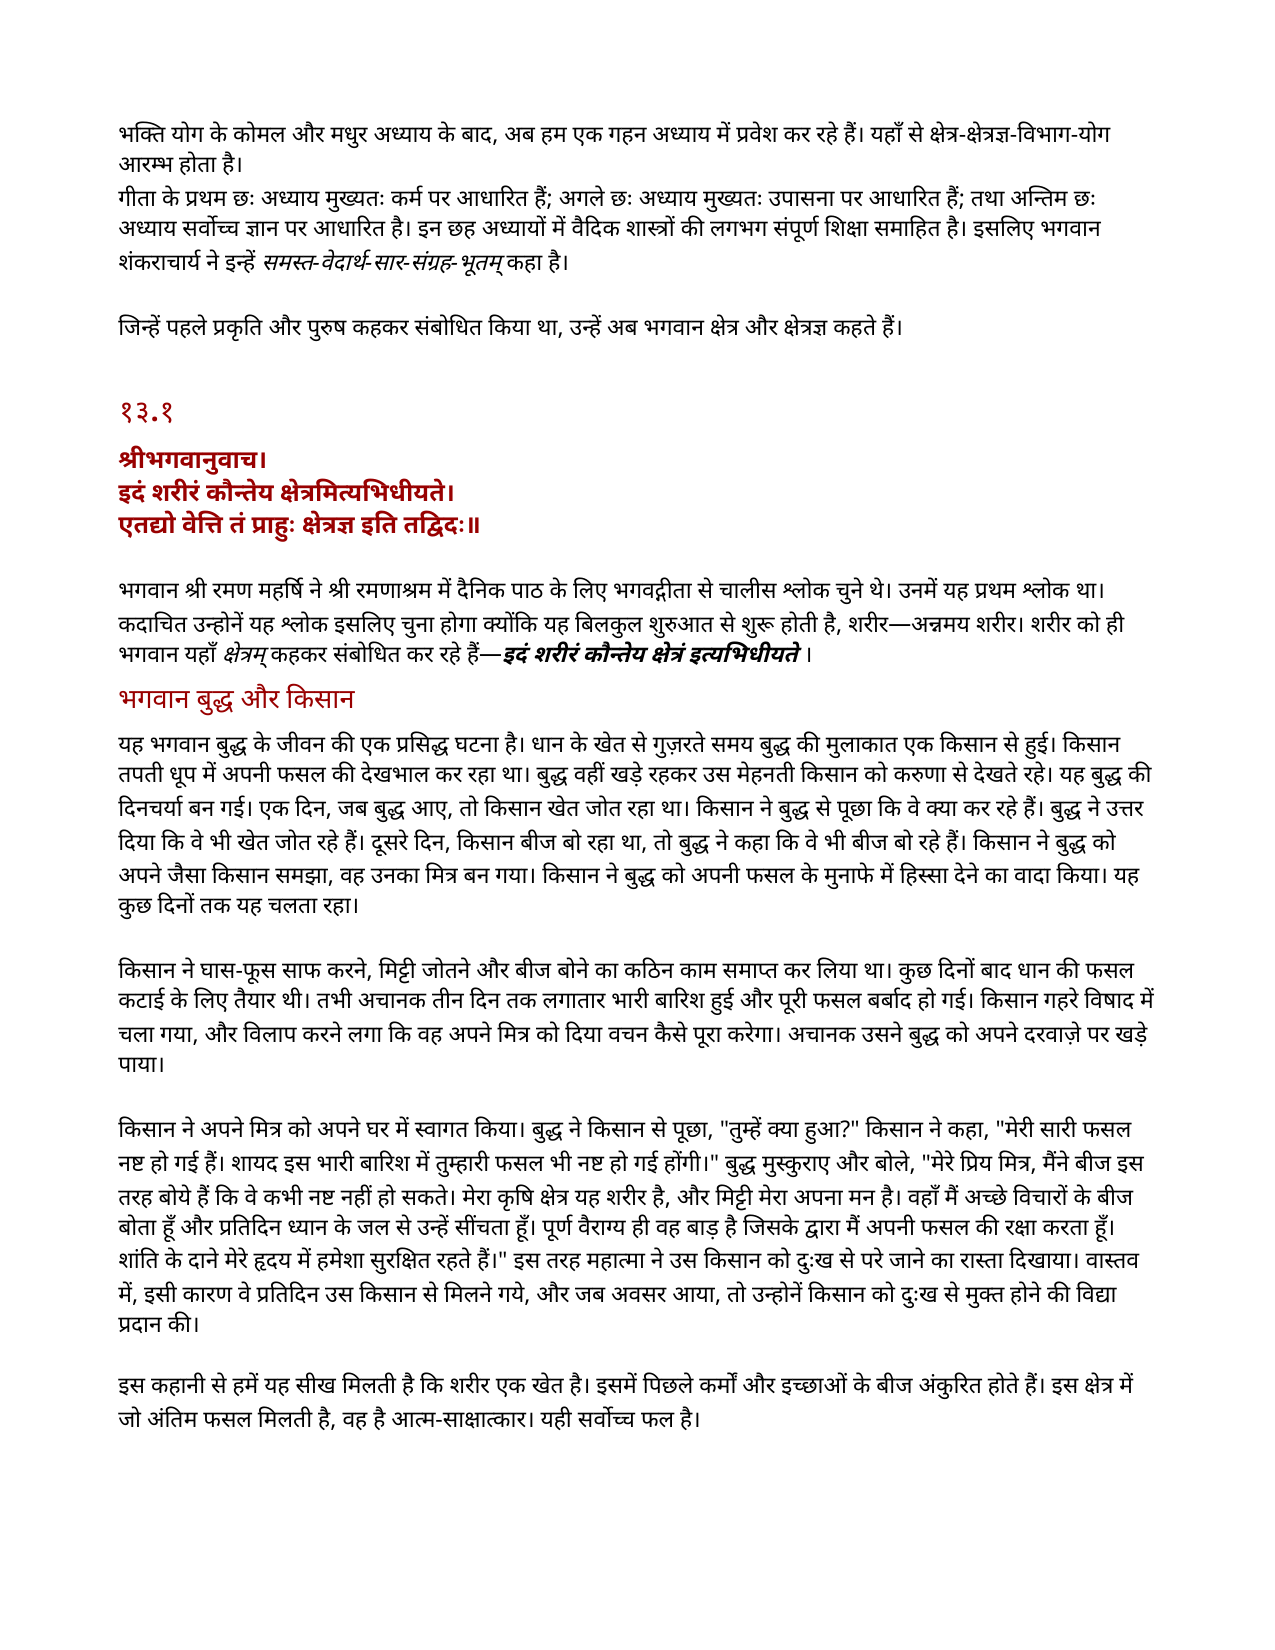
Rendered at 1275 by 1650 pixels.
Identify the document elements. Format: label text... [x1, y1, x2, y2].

text किसान ने घास-फूस साफ करने, मिट्टी जोतने और बीज बोने का कठिन काम समाप्त कर लिया था। कुछ दिनों बाद धान की फसल कटाई के लिए तैयार थी। तभी अचानक तीन दिन तक लगातार भारी बारिश हुई और पूरी फसल बर्बाद हो गई। किसान गहरे विषाद में चला गया, और विलाप करने लगा कि वह अपने मित्र को दिया वचन कैसे पूरा करेगा। अचानक उसने बुद्ध को अपने दरवाज़े पर खड़े पाया। [118, 954, 1157, 1082]
text किसान ने अपने मित्र को अपने घर में स्वागत किया। बुद्ध ने किसान से पूछा, "तुम्हें क्या हुआ?" किसान ने कहा, "मेरी सारी फसल नष्ट हो गई हैं। शायद इस भारी बारिश में तुम्हारी फसल भी नष्ट हो गई होंगी।" बुद्ध मुस्कुराए और बोले, "मेरे प्रिय मित्र, मैंने बीज इस तरह बोये हैं कि वे कभी नष्ट नहीं हो सकते। मेरा कृषि क्षेत्र यह शरीर है, और मिट्टी मेरा अपना मन है। वहाँ मैं अच्छे विचारों के बीज बोता हूँ और प्रतिदिन ध्यान के जल से उन्हें सींचता हूँ। पूर्ण वैराग्य ही वह बाड़ है जिसके द्वारा मैं अपनी फसल की रक्षा करता हूँ। शांति के दाने मेरे हृदय में हमेशा सुरक्षित रहते हैं।" इस तरह महात्मा ने उस किसान को दुःख से परे जाने का रास्ता दिखाया। वास्तव में, इसी कारण वे प्रतिदिन उस किसान से मिलने गये, और जब अवसर आया, तो उन्होनें किसान को दुःख से मुक्त होने की विद्या प्रदान की। [118, 1113, 1157, 1342]
text इस कहानी से हमें यह सीख मिलती है कि शरीर एक खेत है। इसमें पिछले कर्मों और इच्छाओं के बीज अंकुरित होते हैं। इस क्षेत्र में जो अंतिम फसल मिलती है, वह है आत्म-साक्षात्कार। यही सर्वोच्च फल है। [118, 1373, 1157, 1437]
text भक्ति योग के कोमल और मधुर अध्याय के बाद, अब हम एक गहन अध्याय में प्रवेश कर रहे हैं। यहाँ से क्षेत्र-क्षेत्रज्ञ-विभाग-योग आरम्भ होता है। [118, 118, 1157, 182]
text श्रीभगवानुवाच। [118, 446, 1157, 478]
text भगवान बुद्ध और किसान [118, 684, 1157, 719]
text एतद्यो वेत्ति तं प्राहुः क्षेत्रज्ञ इति तद्विदः॥ [118, 511, 1157, 544]
text यह भगवान बुद्ध के जीवन की एक प्रसिद्ध घटना है। धान के खेत से गुज़रते समय बुद्ध की मुलाकात एक किसान से हुई। किसान तपती धूप में अपनी फसल की देखभाल कर रहा था। बुद्ध वहीं खड़े रहकर उस मेहनती किसान को करुणा से देखते रहे। यह बुद्ध की दिनचर्या बन गई। एक दिन, जब बुद्ध आए, तो किसान खेत जोत रहा था। किसान ने बुद्ध से पूछा कि वे क्या कर रहे हैं। बुद्ध ने उत्तर दिया कि वे भी खेत जोत रहे हैं। दूसरे दिन, किसान बीज बो रहा था, तो बुद्ध ने कहा कि वे भी बीज बो रहे हैं। किसान ने बुद्ध को अपने जैसा किसान समझा, वह उनका मित्र बन गया। किसान ने बुद्ध को अपनी फसल के मुनाफे में हिस्सा देने का वादा किया। यह कुछ दिनों तक यह चलता रहा। [118, 732, 1157, 923]
text इदं शरीरं कौन्तेय क्षेत्रमित्यभिधीयते। [118, 478, 1157, 511]
text गीता के प्रथम छः अध्याय मुख्यतः कर्म पर आधारित हैं; अगले छः अध्याय मुख्यतः उपासना पर आधारित हैं; तथा अन्तिम छः अध्याय सर्वोच्च ज्ञान पर आधारित है। इन छह अध्यायों में वैदिक शास्त्रों की लगभग संपूर्ण शिक्षा समाहित है। इसलिए भगवान शंकराचार्य ने इन्हें समस्त-वेदार्थ-सार-संग्रह-भूतम् कहा है। [118, 182, 1157, 279]
text जिन्हें पहले प्रकृति और पुरुष कहकर संबोधित किया था, उन्हें अब भगवान क्षेत्र और क्षेत्रज्ञ कहते हैं। [118, 311, 1157, 344]
text भगवान श्री रमण महर्षि ने श्री रमणाश्रम में दैनिक पाठ के लिए भगवद्गीता से चालीस श्लोक चुने थे। उनमें यह प्रथम श्लोक था। कदाचित उन्होनें यह श्लोक इसलिए चुना होगा क्योंकि यह बिलकुल शुरुआत से शुरू होती है, शरीर—अन्नमय शरीर। शरीर को ही भगवान यहाँ क्षेत्रम् कहकर संबोधित कर रहे हैं—इदं शरीरं कौन्तेय क्षेत्रं इत्यभिधीयते । [118, 578, 1157, 671]
subtitle १३.१ [118, 390, 1157, 433]
